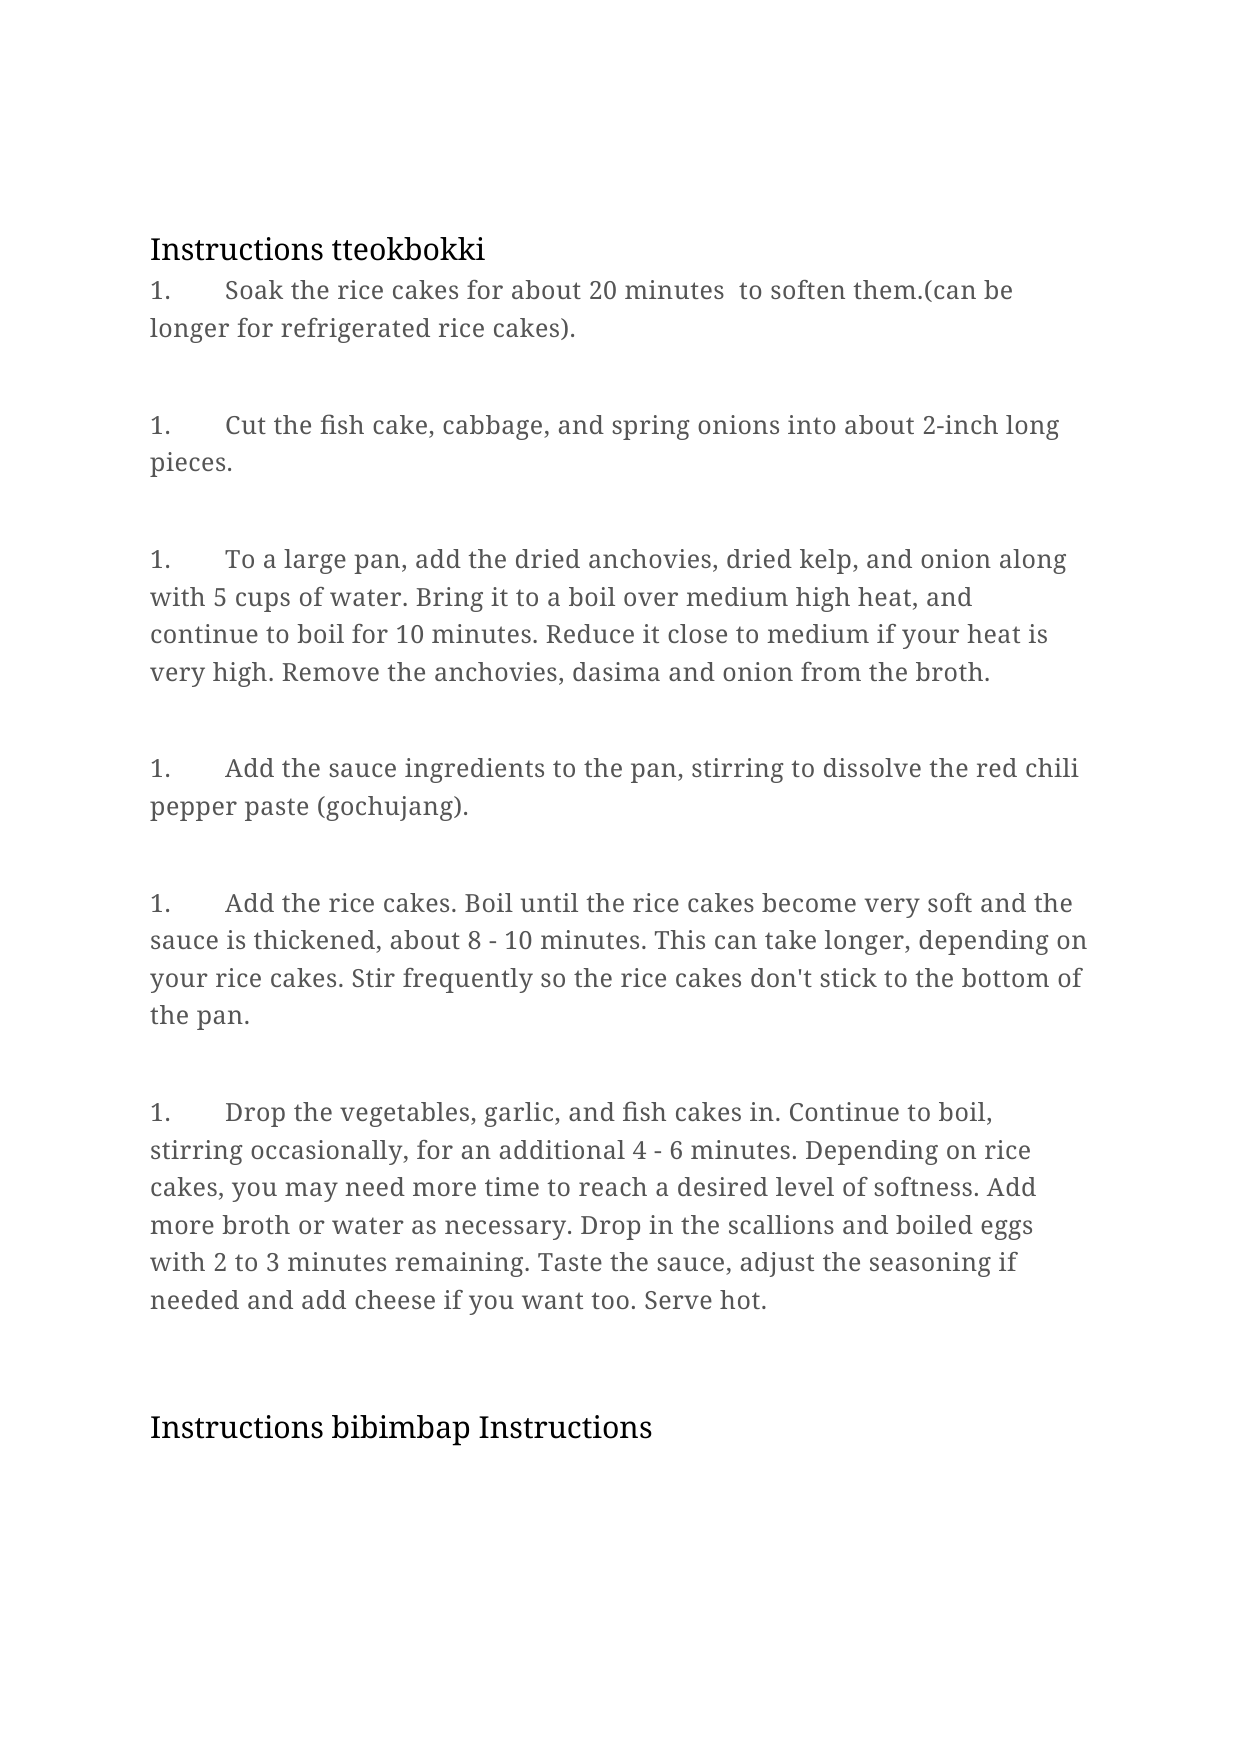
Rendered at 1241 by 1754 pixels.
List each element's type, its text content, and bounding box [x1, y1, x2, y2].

list Soak the rice cakes for about 20 minutes to soften them.(can be longer for refrigerated rice cakes). [150, 269, 1090, 344]
list Cut the fish cake, cabbage, and spring onions into about 2-inch long pieces. [150, 404, 1090, 479]
subtitle Instructions bibimbap Instructions [150, 1406, 1090, 1447]
list Drop the vegetables, garlic, and fish cakes in. Continue to boil, stirring occasionally, for an additional 4 - 6 minutes. Depending on rice cakes, you may need more time to reach a desired level of softness. Add more broth or water as necessary. Drop in the scallions and boiled eggs with 2 to 3 minutes remaining. Taste the sauce, adjust the seasoning if needed and add cheese if you want too. Serve hot. [150, 1091, 1090, 1316]
list Add the sauce ingredients to the pan, stirring to dissolve the red chili pepper paste (gochujang). [150, 748, 1090, 823]
subtitle Instructions tteokbokki [150, 228, 1090, 269]
list To a large pan, add the dried anchovies, dried kelp, and onion along with 5 cups of water. Bring it to a boil over medium high heat, and continue to boil for 10 minutes. Reduce it close to medium if your heat is very high. Remove the anchovies, dasima and onion from the broth. [150, 538, 1090, 688]
list Add the rice cakes. Boil until the rice cakes become very soft and the sauce is thickened, about 8 - 10 minutes. This can take longer, depending on your rice cakes. Stir frequently so the rice cakes don't stick to the bottom of the pan. [150, 882, 1090, 1032]
